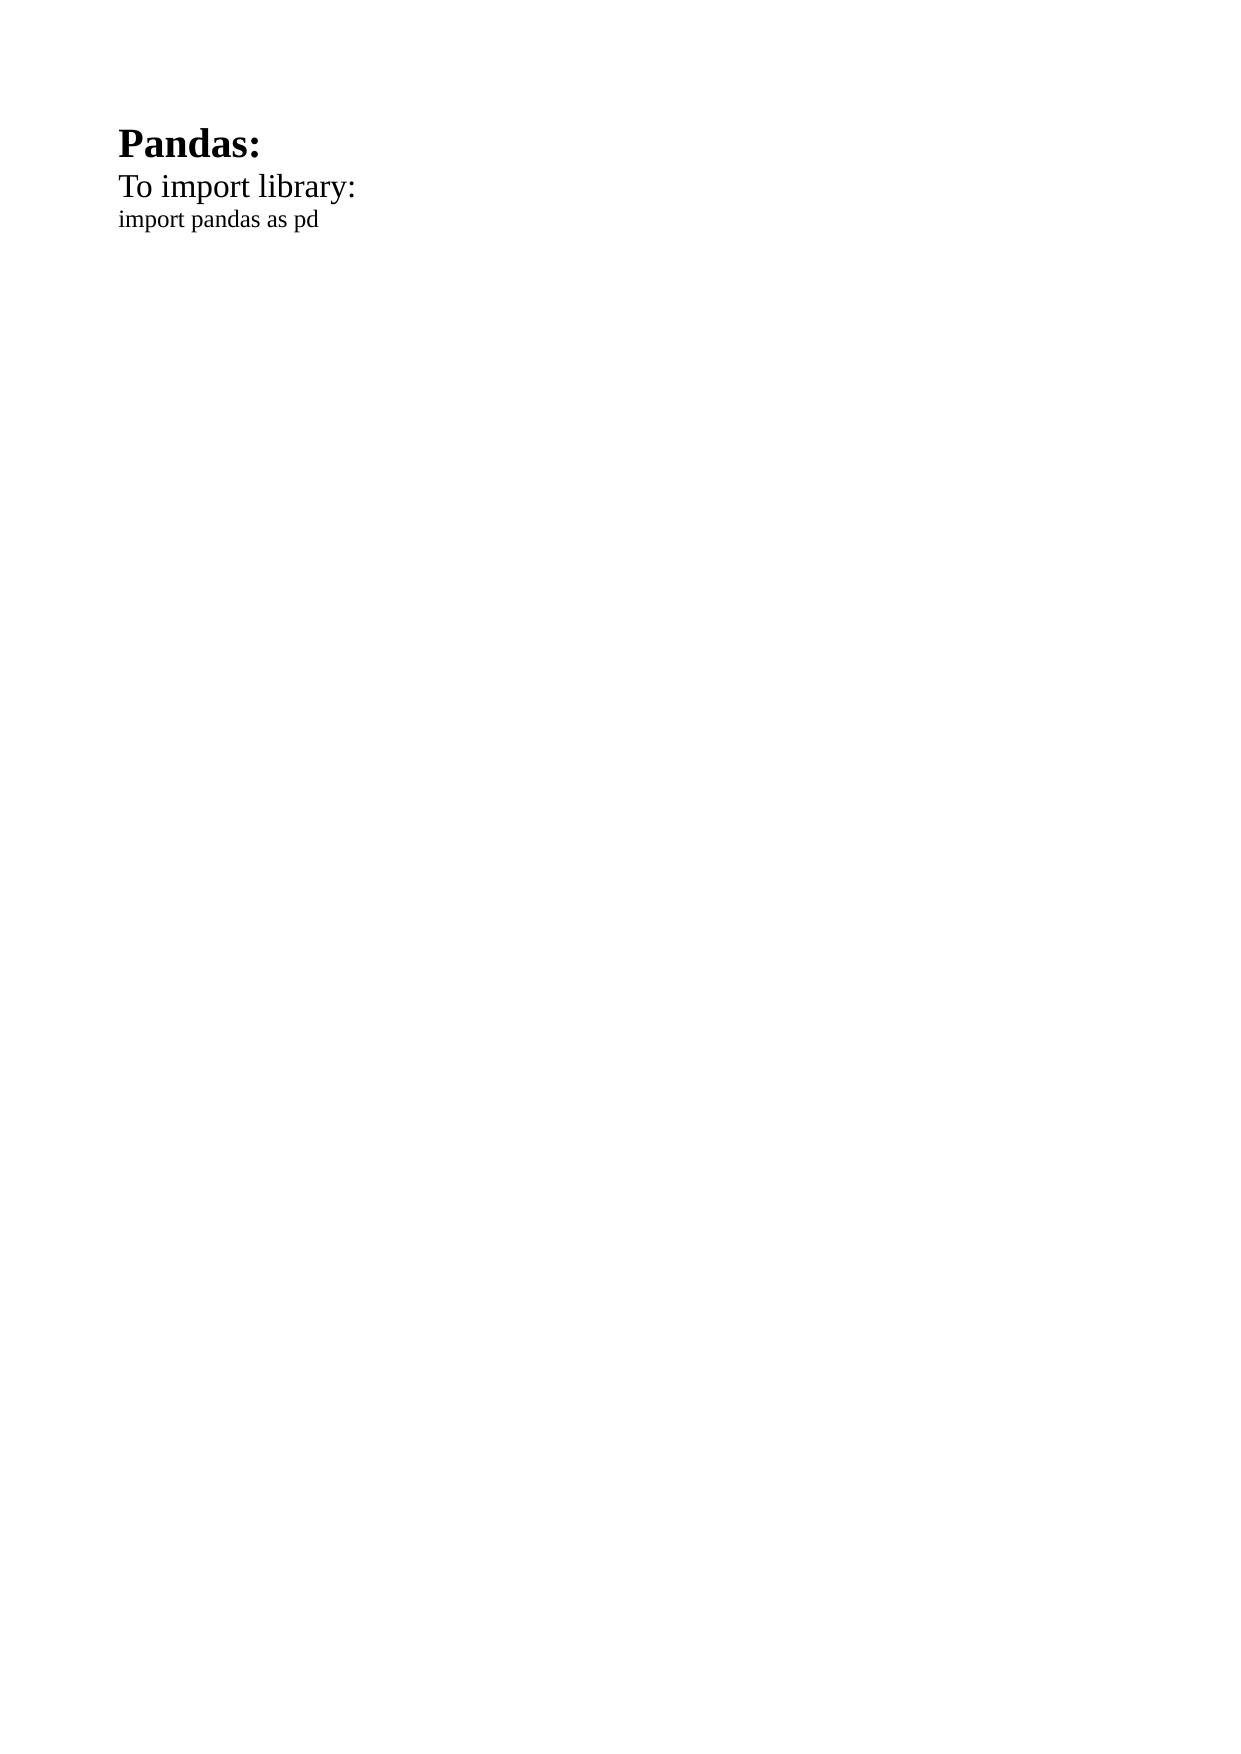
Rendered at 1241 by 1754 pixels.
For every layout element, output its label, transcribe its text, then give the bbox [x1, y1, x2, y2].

text Pandas: [118, 118, 1122, 166]
text import pandas as pd [118, 204, 1122, 233]
text To import library: [118, 166, 1122, 204]
